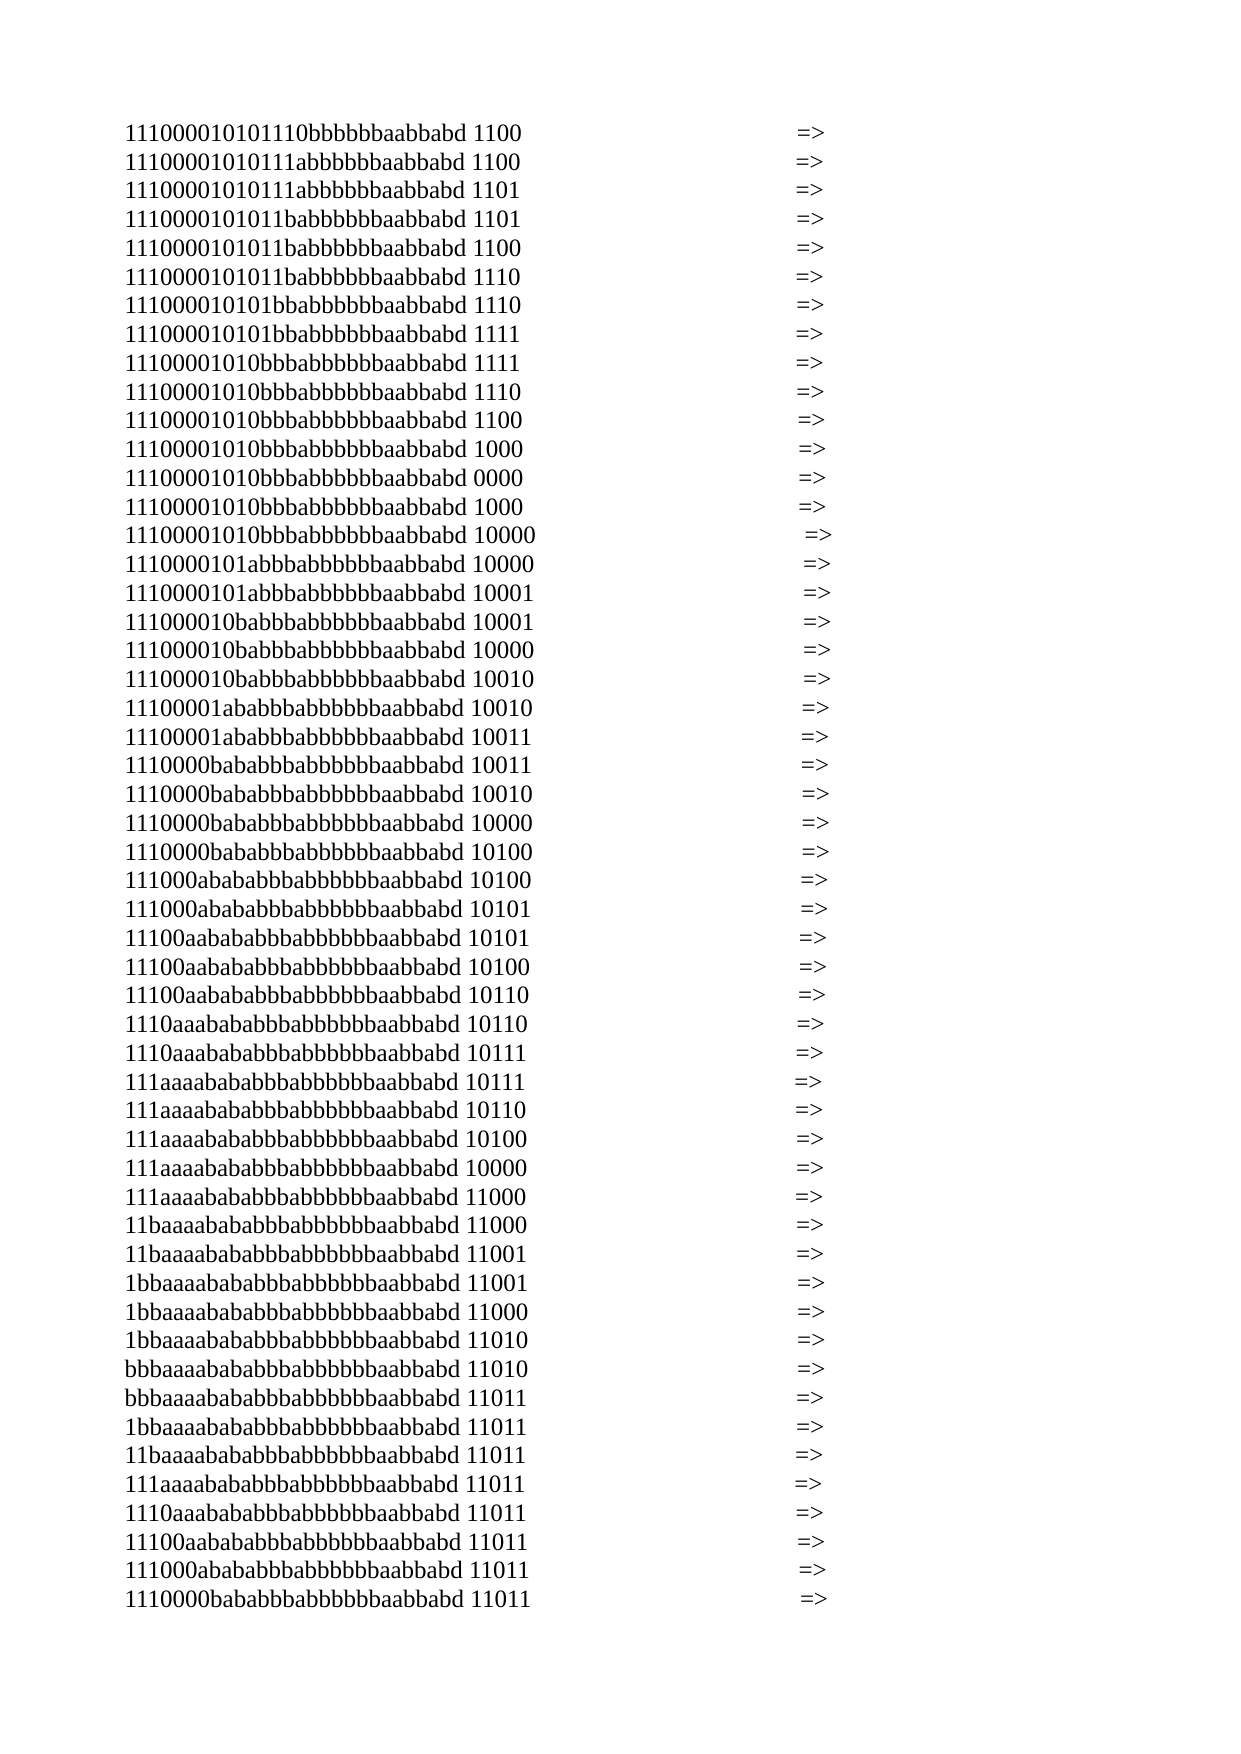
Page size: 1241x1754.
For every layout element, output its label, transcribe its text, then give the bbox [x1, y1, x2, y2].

text 111000010babbbabbbbbbaabbabd 10001 => [118, 607, 1122, 636]
text 111aaaabababbbabbbbbbaabbabd 11000 => [118, 1182, 1122, 1211]
text 1110aaabababbbabbbbbbaabbabd 10111 => [118, 1038, 1122, 1067]
text 1bbaaaabababbbabbbbbbaabbabd 11001 => [118, 1268, 1122, 1297]
text 111000010101110bbbbbbaabbabd 1100 => [118, 118, 1122, 147]
text 11baaaabababbbabbbbbbaabbabd 11001 => [118, 1239, 1122, 1268]
text 11100aabababbbabbbbbbaabbabd 10110 => [118, 981, 1122, 1009]
text bbbaaaabababbbabbbbbbaabbabd 11010 => [118, 1354, 1122, 1383]
text 111000010101bbabbbbbbaabbabd 1111 => [118, 319, 1122, 348]
text 111000010babbbabbbbbbaabbabd 10010 => [118, 664, 1122, 693]
text 111000010babbbabbbbbbaabbabd 10000 => [118, 636, 1122, 664]
text 1110000101011babbbbbbaabbabd 1110 => [118, 262, 1122, 291]
text 111aaaabababbbabbbbbbaabbabd 10100 => [118, 1124, 1122, 1153]
text 11100001010bbbabbbbbbaabbabd 1111 => [118, 348, 1122, 377]
text 11baaaabababbbabbbbbbaabbabd 11011 => [118, 1441, 1122, 1469]
text 1110000bababbbabbbbbbaabbabd 10011 => [118, 751, 1122, 779]
text 1110000101abbbabbbbbbaabbabd 10001 => [118, 578, 1122, 607]
text 11100001010bbbabbbbbbaabbabd 10000 => [118, 521, 1122, 549]
text 111aaaabababbbabbbbbbaabbabd 10111 => [118, 1067, 1122, 1096]
text 1bbaaaabababbbabbbbbbaabbabd 11011 => [118, 1412, 1122, 1441]
text 111000abababbbabbbbbbaabbabd 10100 => [118, 866, 1122, 894]
text 1110000101abbbabbbbbbaabbabd 10000 => [118, 549, 1122, 578]
text 1110000101011babbbbbbaabbabd 1101 => [118, 204, 1122, 233]
text 1110000bababbbabbbbbbaabbabd 10000 => [118, 808, 1122, 837]
text 11100aabababbbabbbbbbaabbabd 10101 => [118, 923, 1122, 952]
text 11100001ababbbabbbbbbaabbabd 10011 => [118, 722, 1122, 751]
text 111aaaabababbbabbbbbbaabbabd 11011 => [118, 1469, 1122, 1498]
text 11100001010111abbbbbbaabbabd 1100 => [118, 147, 1122, 176]
text 1110aaabababbbabbbbbbaabbabd 11011 => [118, 1498, 1122, 1527]
text 1110000bababbbabbbbbbaabbabd 10010 => [118, 779, 1122, 808]
text 111000010101bbabbbbbbaabbabd 1110 => [118, 291, 1122, 319]
text 11100001010bbbabbbbbbaabbabd 1110 => [118, 377, 1122, 406]
text 1110aaabababbbabbbbbbaabbabd 10110 => [118, 1009, 1122, 1038]
text 11100001010bbbabbbbbbaabbabd 0000 => [118, 463, 1122, 492]
text 11100001ababbbabbbbbbaabbabd 10010 => [118, 693, 1122, 722]
text 1110000bababbbabbbbbbaabbabd 11011 => [118, 1584, 1122, 1613]
text 1bbaaaabababbbabbbbbbaabbabd 11010 => [118, 1326, 1122, 1354]
text 111000abababbbabbbbbbaabbabd 10101 => [118, 894, 1122, 923]
text 11100001010bbbabbbbbbaabbabd 1000 => [118, 434, 1122, 463]
text bbbaaaabababbbabbbbbbaabbabd 11011 => [118, 1383, 1122, 1412]
text 11100aabababbbabbbbbbaabbabd 11011 => [118, 1527, 1122, 1556]
text 11100001010bbbabbbbbbaabbabd 1100 => [118, 406, 1122, 434]
text 1110000101011babbbbbbaabbabd 1100 => [118, 233, 1122, 262]
text 111aaaabababbbabbbbbbaabbabd 10000 => [118, 1153, 1122, 1182]
text 11baaaabababbbabbbbbbaabbabd 11000 => [118, 1211, 1122, 1239]
text 111000abababbbabbbbbbaabbabd 11011 => [118, 1556, 1122, 1584]
text 11100001010bbbabbbbbbaabbabd 1000 => [118, 492, 1122, 521]
text 1bbaaaabababbbabbbbbbaabbabd 11000 => [118, 1297, 1122, 1326]
text 1110000bababbbabbbbbbaabbabd 10100 => [118, 837, 1122, 866]
text 11100aabababbbabbbbbbaabbabd 10100 => [118, 952, 1122, 981]
text 11100001010111abbbbbbaabbabd 1101 => [118, 176, 1122, 204]
text 111aaaabababbbabbbbbbaabbabd 10110 => [118, 1096, 1122, 1124]
